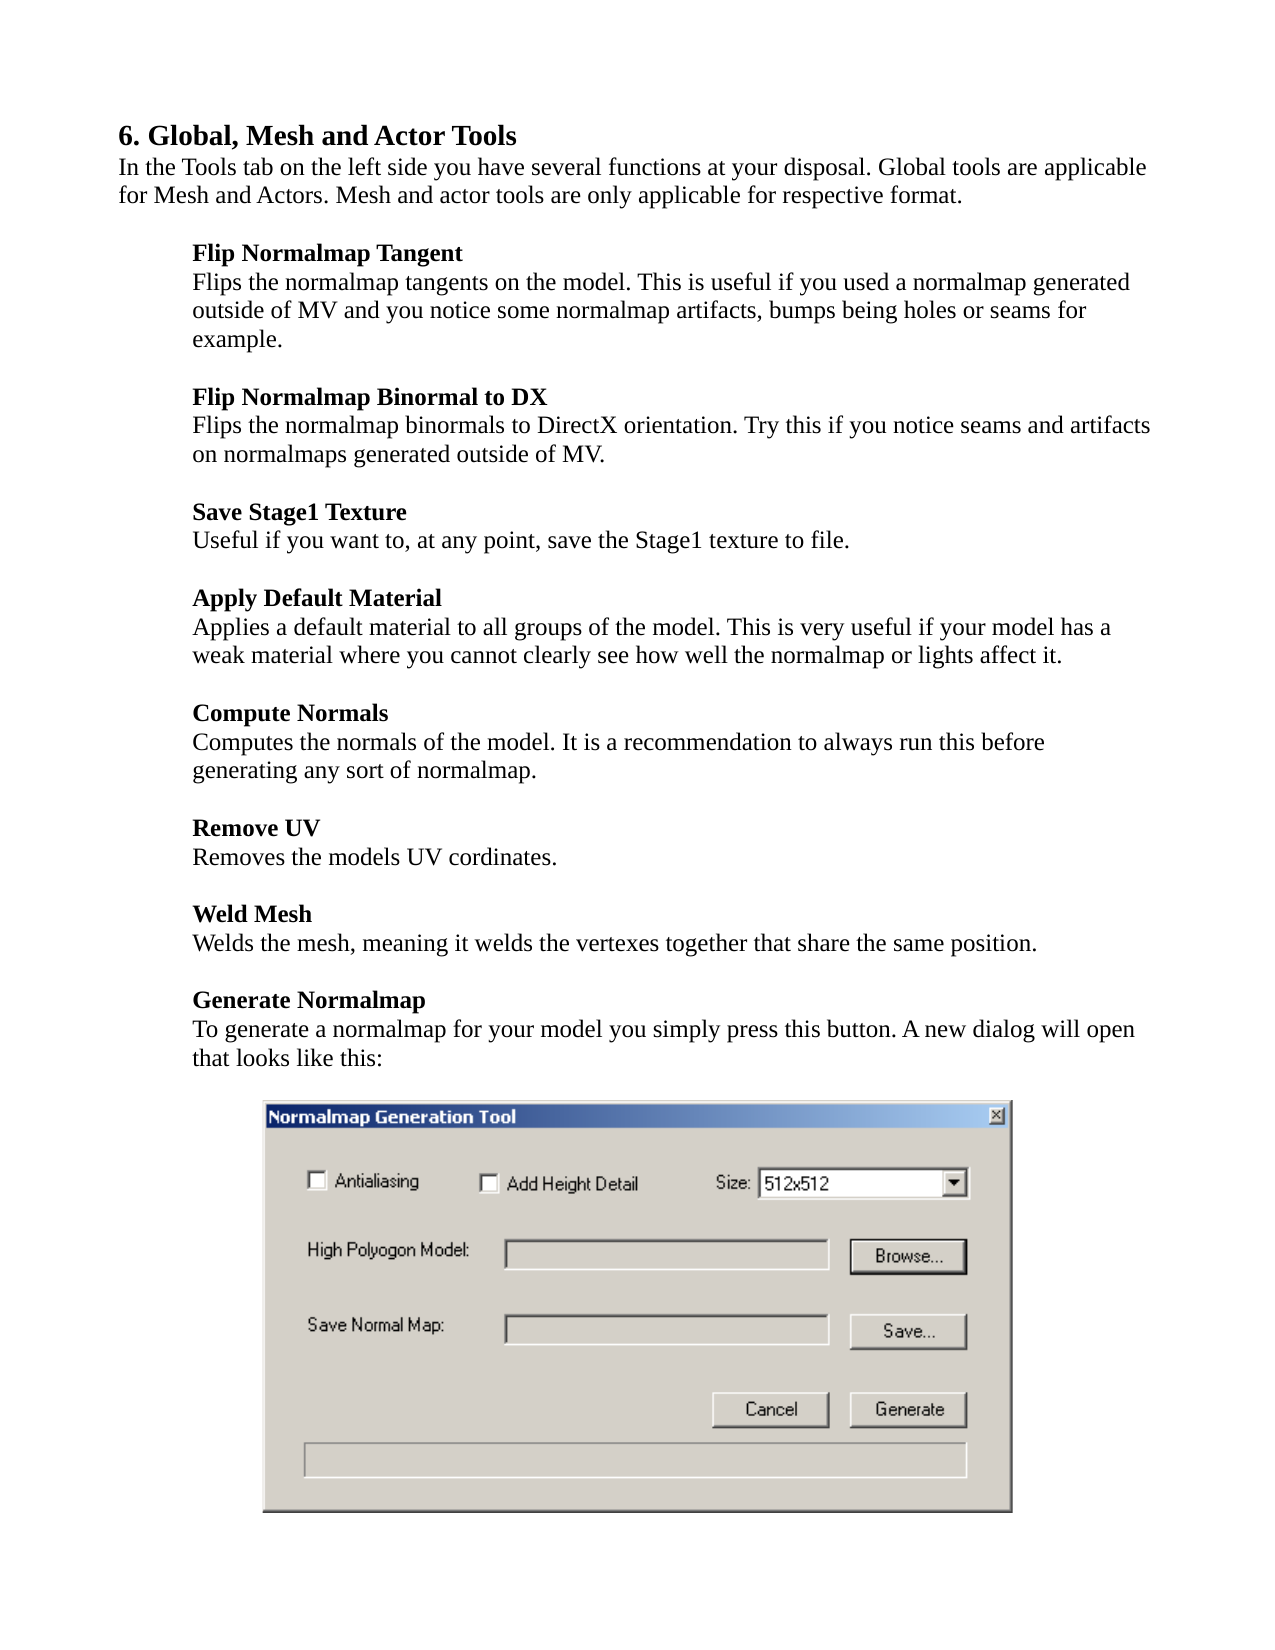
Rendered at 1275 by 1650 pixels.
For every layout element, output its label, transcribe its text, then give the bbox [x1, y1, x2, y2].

text Generate Normalmap [192, 985, 1157, 1014]
text Applies a default material to all groups of the model. This is very useful if your model has a weak material where you cannot clearly see how well the normalmap or lights affect it. [192, 612, 1157, 669]
text Compute Normals [192, 698, 1157, 727]
text Remove UV [192, 813, 1157, 842]
text Computes the normals of the model. It is a recommendation to always run this before generating any sort of normalmap. [192, 727, 1157, 784]
text Apply Default Material [192, 583, 1157, 612]
text To generate a normalmap for your model you simply press this button. A new dialog will open that looks like this: [192, 1014, 1157, 1072]
text Flip Normalmap Binormal to DX [192, 382, 1157, 410]
text In the Tools tab on the left side you have several functions at your disposal. Global tools are applicable for Mesh and Actors. Mesh and actor tools are only applicable for respective format. [118, 152, 1157, 209]
text Welds the mesh, meaning it welds the vertexes together that share the same position. [192, 928, 1157, 957]
picture [262, 1100, 1013, 1513]
text Removes the models UV cordinates. [192, 842, 1157, 870]
text Flip Normalmap Tangent [192, 238, 1157, 267]
text Flips the normalmap tangents on the model. This is useful if you used a normalmap generated outside of MV and you notice some normalmap artifacts, bumps being holes or seams for example. [192, 267, 1157, 353]
text 6. Global, Mesh and Actor Tools [118, 118, 1157, 152]
text Useful if you want to, at any point, save the Stage1 texture to file. [192, 525, 1157, 554]
text Flips the normalmap binormals to DirectX orientation. Try this if you notice seams and artifacts on normalmaps generated outside of MV. [192, 410, 1157, 468]
text Weld Mesh [192, 899, 1157, 928]
text Save Stage1 Texture [192, 497, 1157, 525]
